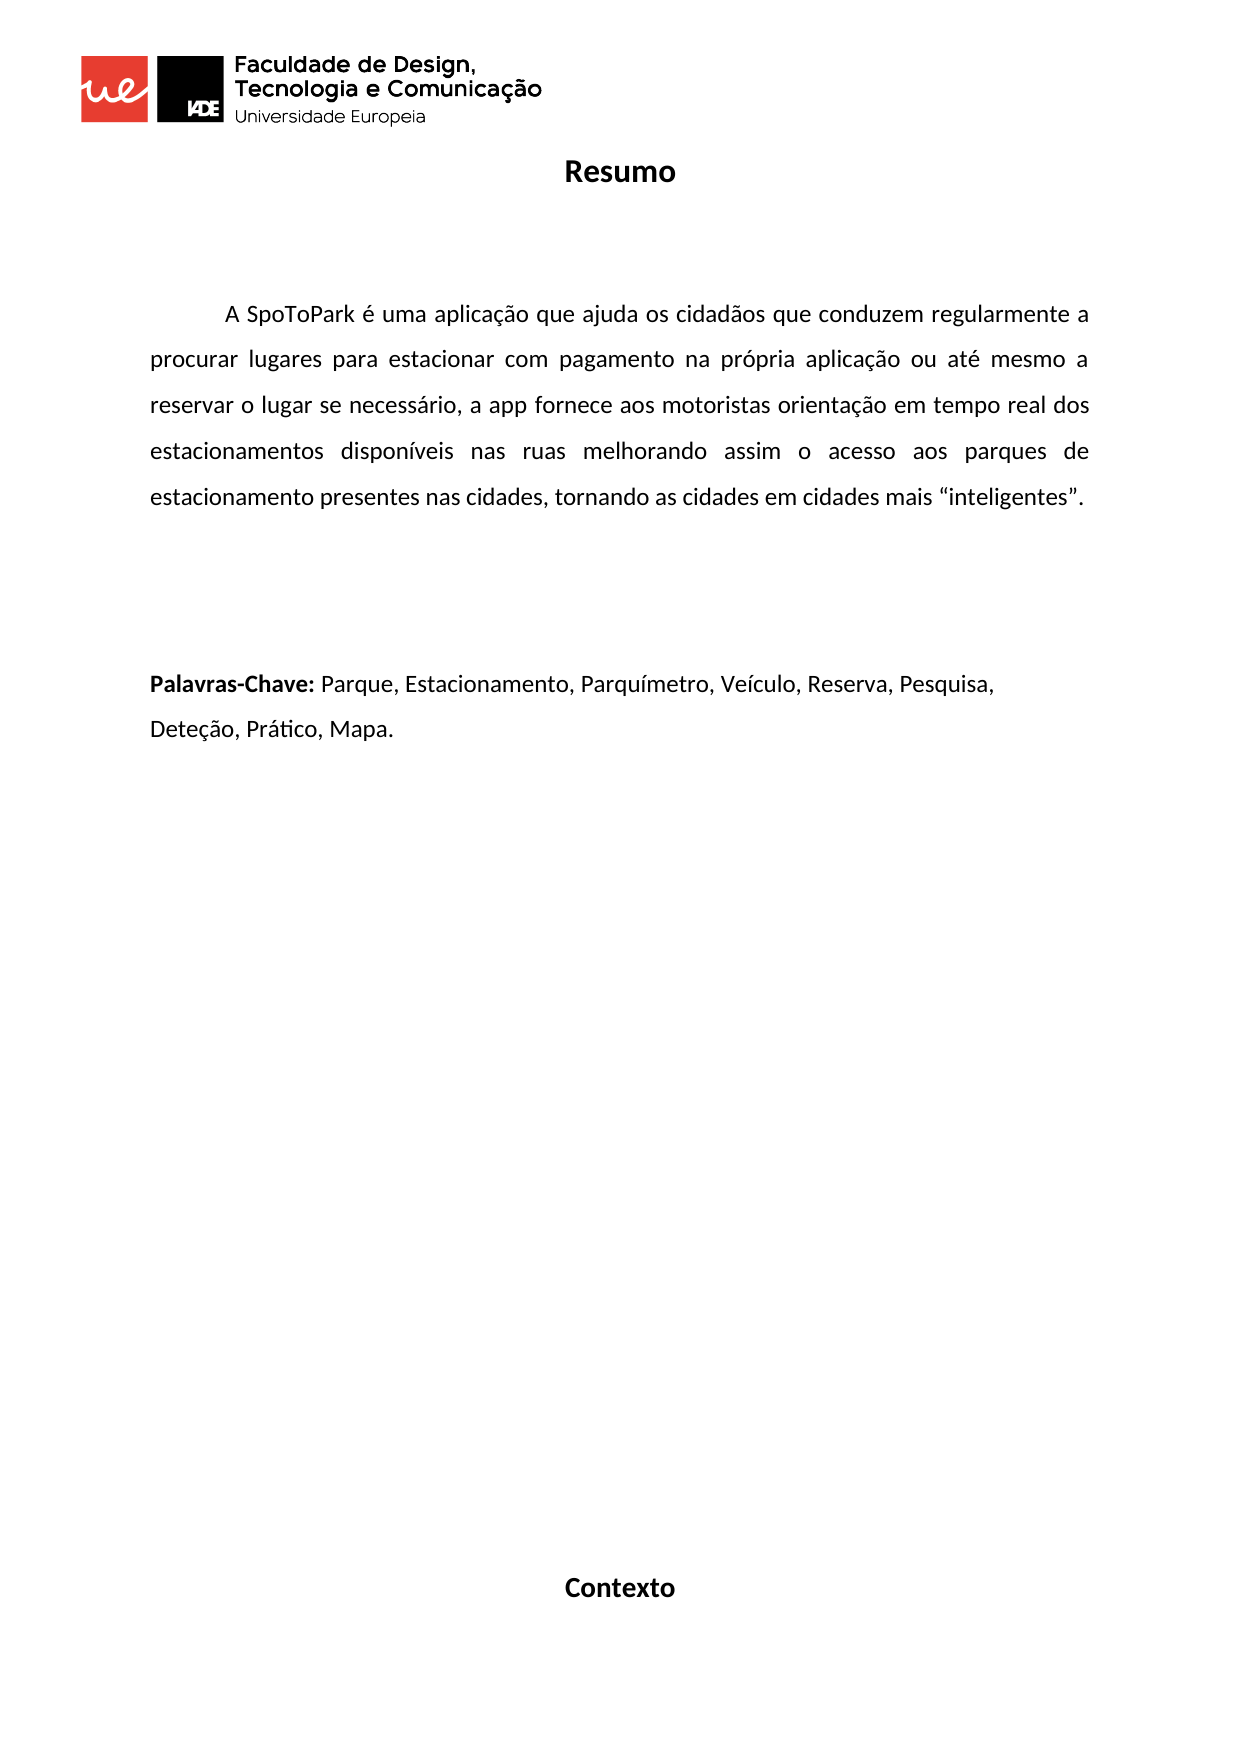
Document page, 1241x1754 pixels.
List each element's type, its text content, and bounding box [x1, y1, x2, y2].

text Palavras-Chave: Parque, Estacionamento, Parquímetro, Veículo, Reserva, Pesquisa, Deteção, Prático, Mapa. [150, 668, 1090, 744]
text Contexto [150, 1569, 1090, 1604]
text Resumo [150, 150, 1090, 191]
text A SpoToPark é uma aplicação que ajuda os cidadãos que conduzem regularmente a procurar lugares para estacionar com pagamento na própria aplicação ou até mesmo a reservar o lugar se necessário, a app fornece aos motoristas orientação em tempo real dos estacionamentos disponíveis nas ruas melhorando assim o acesso aos parques de estacionamento presentes nas cidades, tornando as cidades em cidades mais “inteligentes”. [150, 298, 1090, 511]
